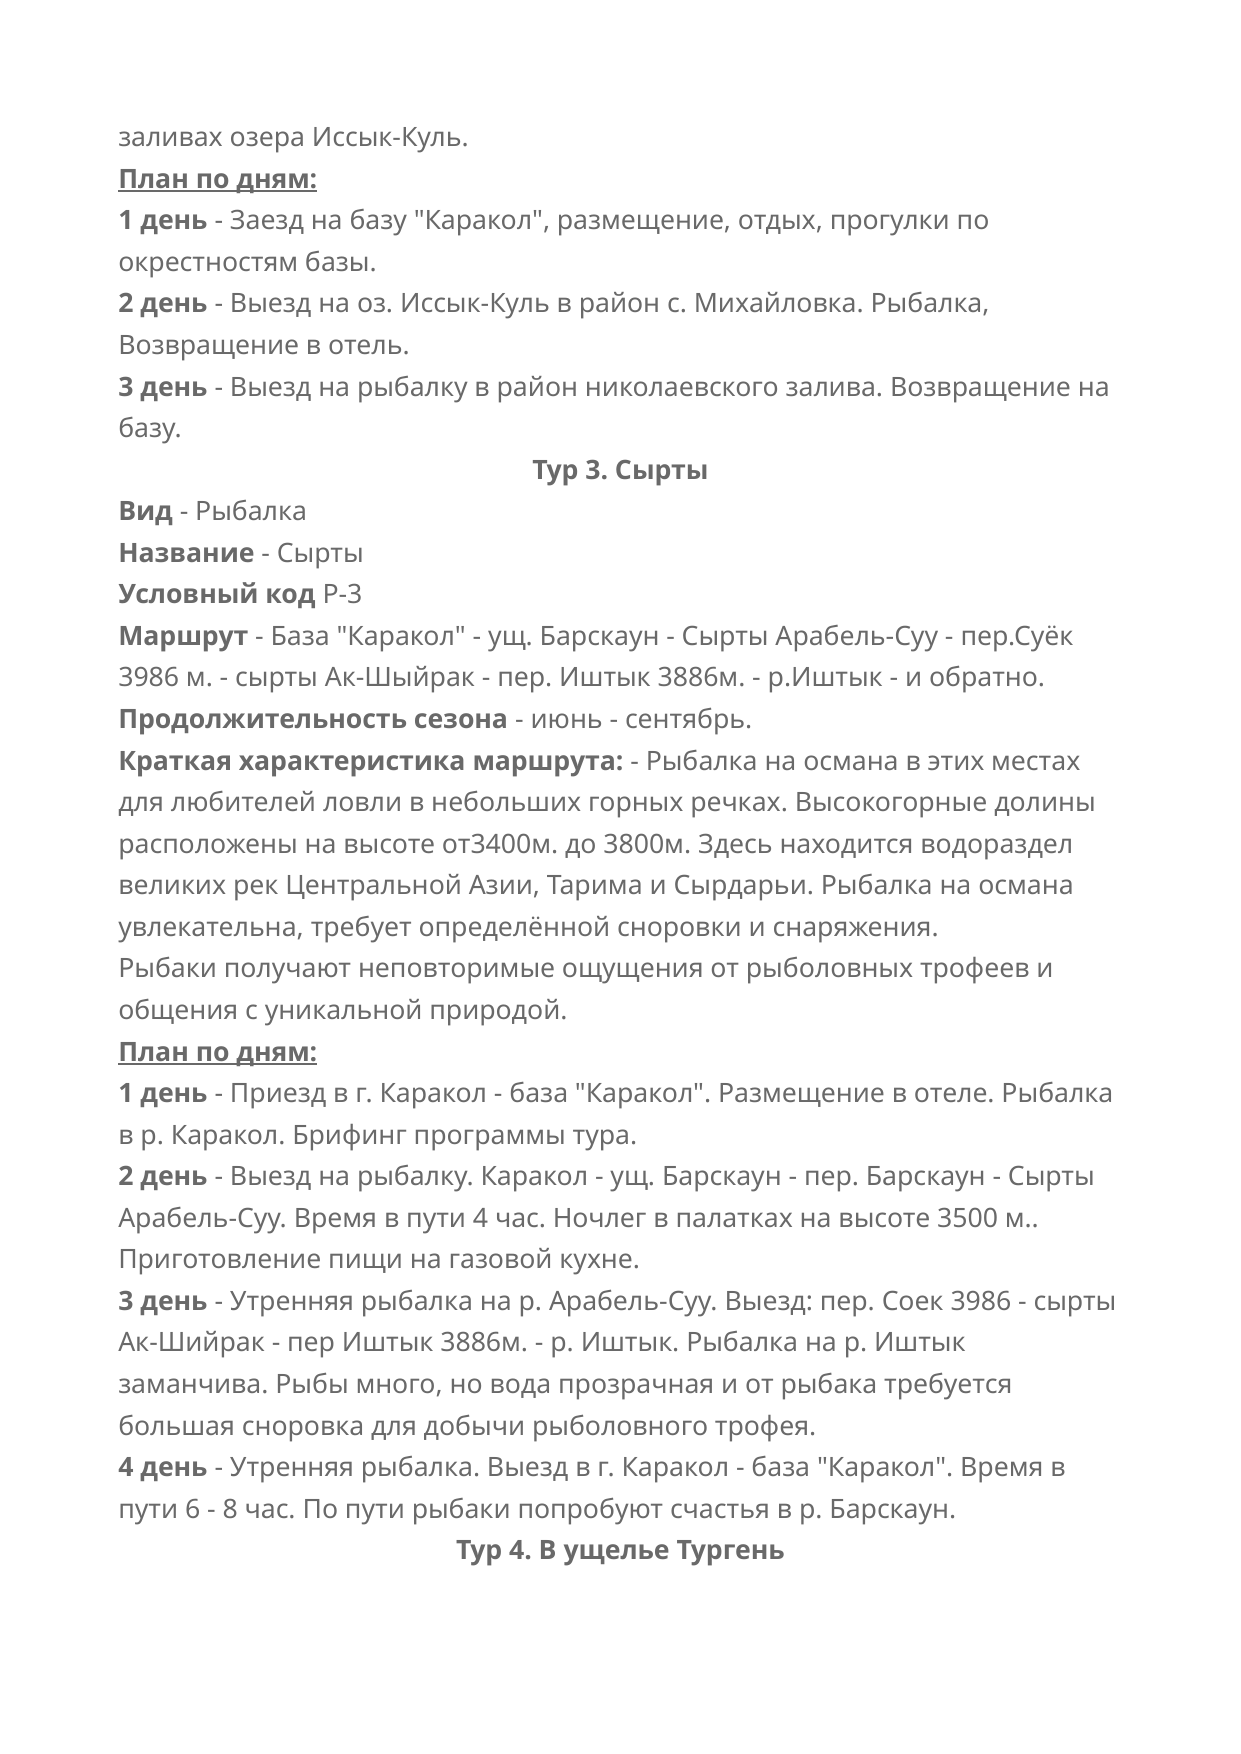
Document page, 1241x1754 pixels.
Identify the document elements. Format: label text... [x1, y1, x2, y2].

text Вид - Рыбалка Название - Сырты Условный код Р-3 Маршрут - База "Каракол" - ущ. Барскаун - Сырты Арабель-Суу - пер.Суёк 3986 м. - сырты Ак-Шыйрак - пер. Иштык 3886м. - р.Иштык - и обратно. Продолжительность сезона - июнь - сентябрь. Краткая характеристика маршрута: - Рыбалка на османа в этих местах для любителей ловли в небольших горных речках. Высокогорные долины расположены на высоте от3400м. до 3800м. Здесь находится водораздел великих рек Центральной Азии, Тарима и Сырдарьи. Рыбалка на османа увлекательна, требует определённой сноровки и снаряжения. Рыбаки получают неповторимые ощущения от рыболовных трофеев и общения с уникальной природой. План по дням: 1 день - Приезд в г. Каракол - база "Каракол". Размещение в отеле. Рыбалка в р. Каракол. Брифинг программы тура. 2 день - Выезд на рыбалку. Каракол - ущ. Барскаун - пер. Барскаун - Сырты Арабель-Суу. Время в пути 4 час. Ночлег в палатках на высоте 3500 м.. Приготовление пищи на газовой кухне. 3 день - Утренняя рыбалка на р. Арабель-Суу. Выезд: пер. Соек 3986 - сырты Ак-Шийрак - пер Иштык 3886м. - р. Иштык. Рыбалка на р. Иштык заманчива. Рыбы много, но вода прозрачная и от рыбака требуется большая сноровка для добычи рыболовного трофея. 4 день - Утренняя рыбалка. Выезд в г. Каракол - база "Каракол". Время в пути 6 - 8 час. По пути рыбаки попробуют счастья в р. Барскаун. [118, 492, 1122, 1526]
text Тур 4. В ущелье Тургень [118, 1531, 1122, 1567]
text Тур 3. Сырты [118, 451, 1122, 487]
text заливах озера Иссык-Куль. План по дням: 1 день - Заезд на базу "Каракол", размещение, отдых, прогулки по окрестностям базы. 2 день - Выезд на оз. Иссык-Куль в район с. Михайловка. Рыбалка, Возвращение в отель. 3 день - Выезд на рыбалку в район николаевского залива. Возвращение на базу. [118, 118, 1122, 445]
